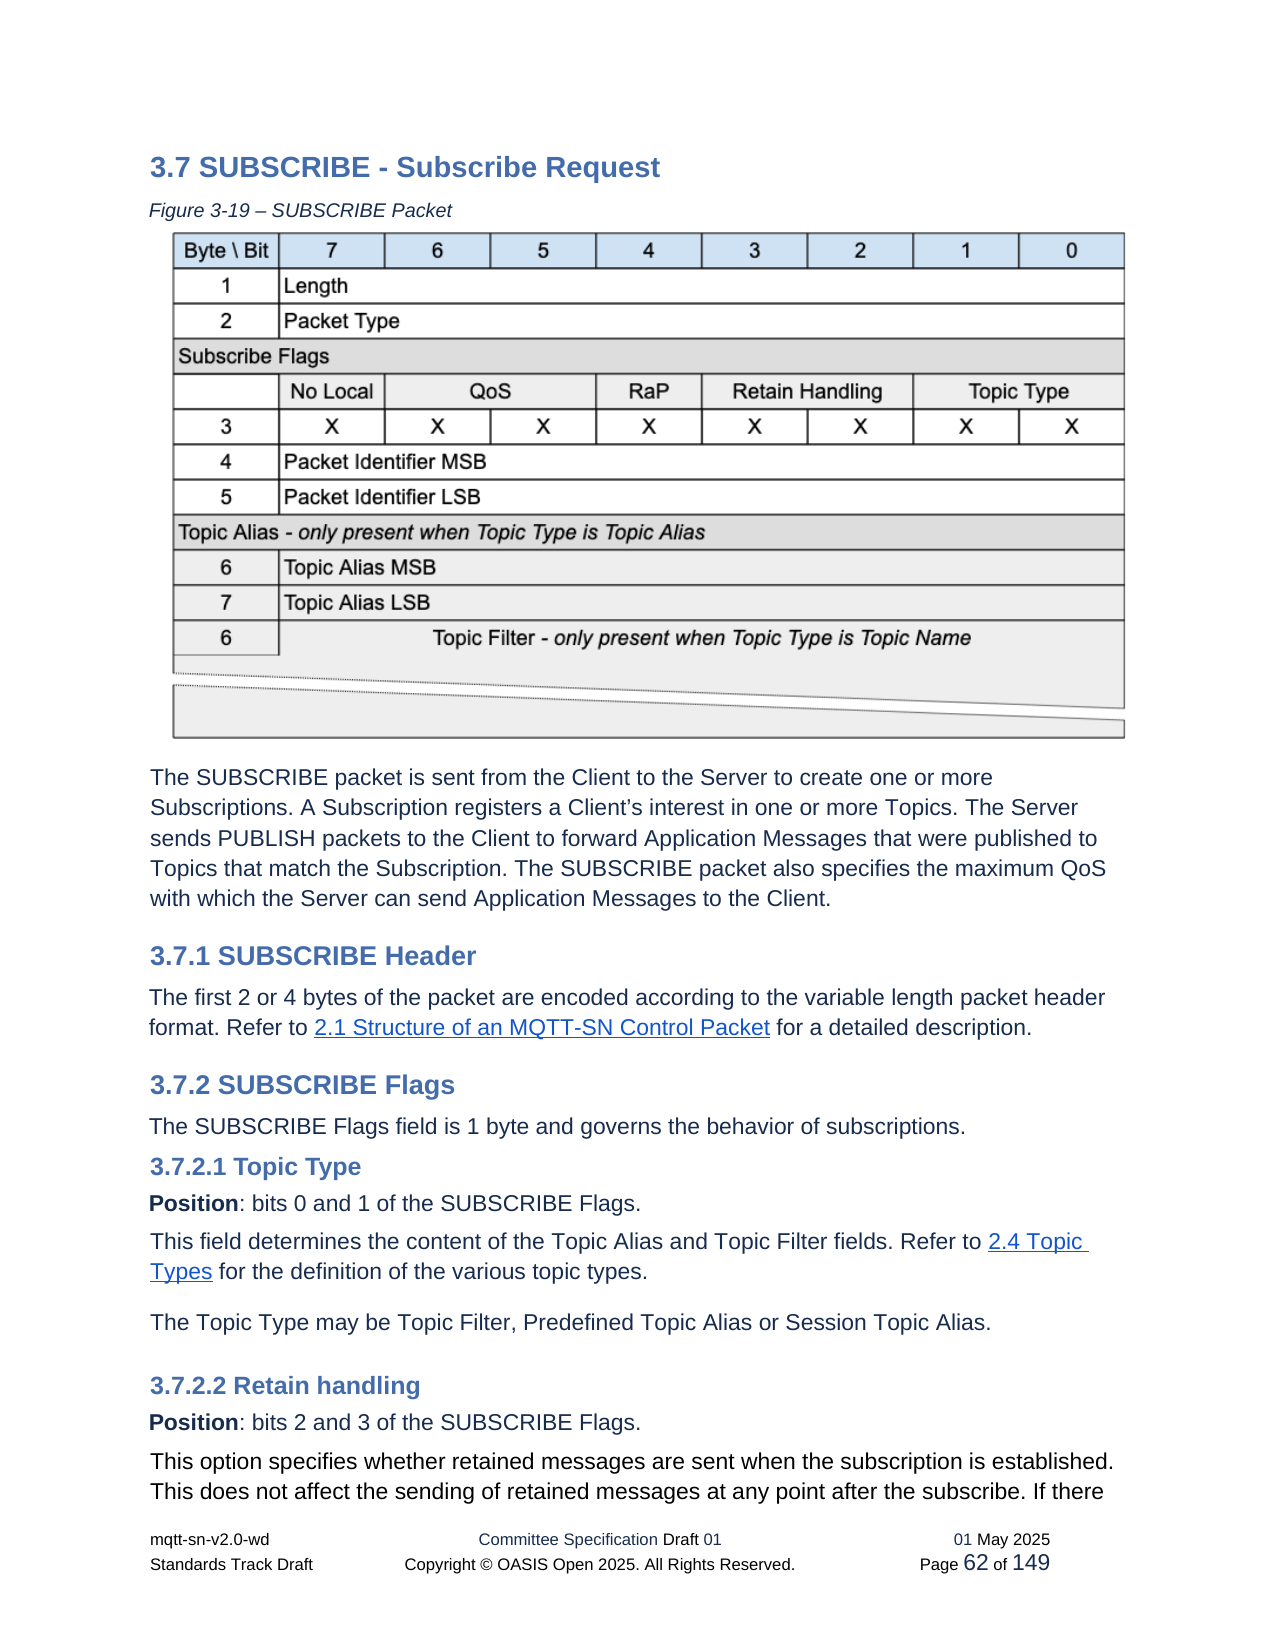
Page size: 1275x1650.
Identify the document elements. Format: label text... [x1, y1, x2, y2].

subtitle 3.7.1 SUBSCRIBE Header [150, 940, 1124, 971]
subtitle 3.7 SUBSCRIBE - Subscribe Request [150, 150, 1124, 183]
text The SUBSCRIBE packet is sent from the Client to the Server to create one or more Subscriptions. A Subscription registers a Client’s interest in one or more Topics. The Server sends PUBLISH packets to the Client to forward Application Messages that were published to Topics that match the Subscription. The SUBSCRIBE packet also specifies the maximum QoS with which the Server can send Application Messages to the Client. [150, 764, 1125, 911]
text The Topic Type may be Topic Filter, Predefined Topic Alias or Session Topic Alias. [150, 1309, 1124, 1336]
subtitle 3.7.2.1 Topic Type [150, 1152, 1124, 1180]
text Position: bits 2 and 3 of the SUBSCRIBE Flags. [148, 1409, 1124, 1436]
picture [150, 232, 1125, 739]
text This field determines the content of the Topic Alias and Topic Filter fields. Refer to 2.4 Topic Types for the definition of the various topic types. [150, 1228, 1124, 1284]
subtitle 3.7.2 SUBSCRIBE Flags [150, 1069, 1124, 1101]
text The first 2 or 4 bytes of the packet are encoded according to the variable length packet header format. Refer to 2.1 Structure of an MQTT-SN Control Packet for a detailed description. [148, 984, 1124, 1040]
text This option specifies whether retained messages are sent when the subscription is established. This does not affect the sending of retained messages at any point after the subscribe. If there [150, 1448, 1124, 1504]
subtitle 3.7.2.2 Retain handling [150, 1371, 1124, 1400]
text Figure 3-19 – SUBSCRIBE Packet [148, 198, 1124, 221]
text Position: bits 0 and 1 of the SUBSCRIBE Flags. [148, 1189, 1124, 1216]
text The SUBSCRIBE Flags field is 1 byte and governs the behavior of subscriptions. [148, 1113, 1124, 1139]
